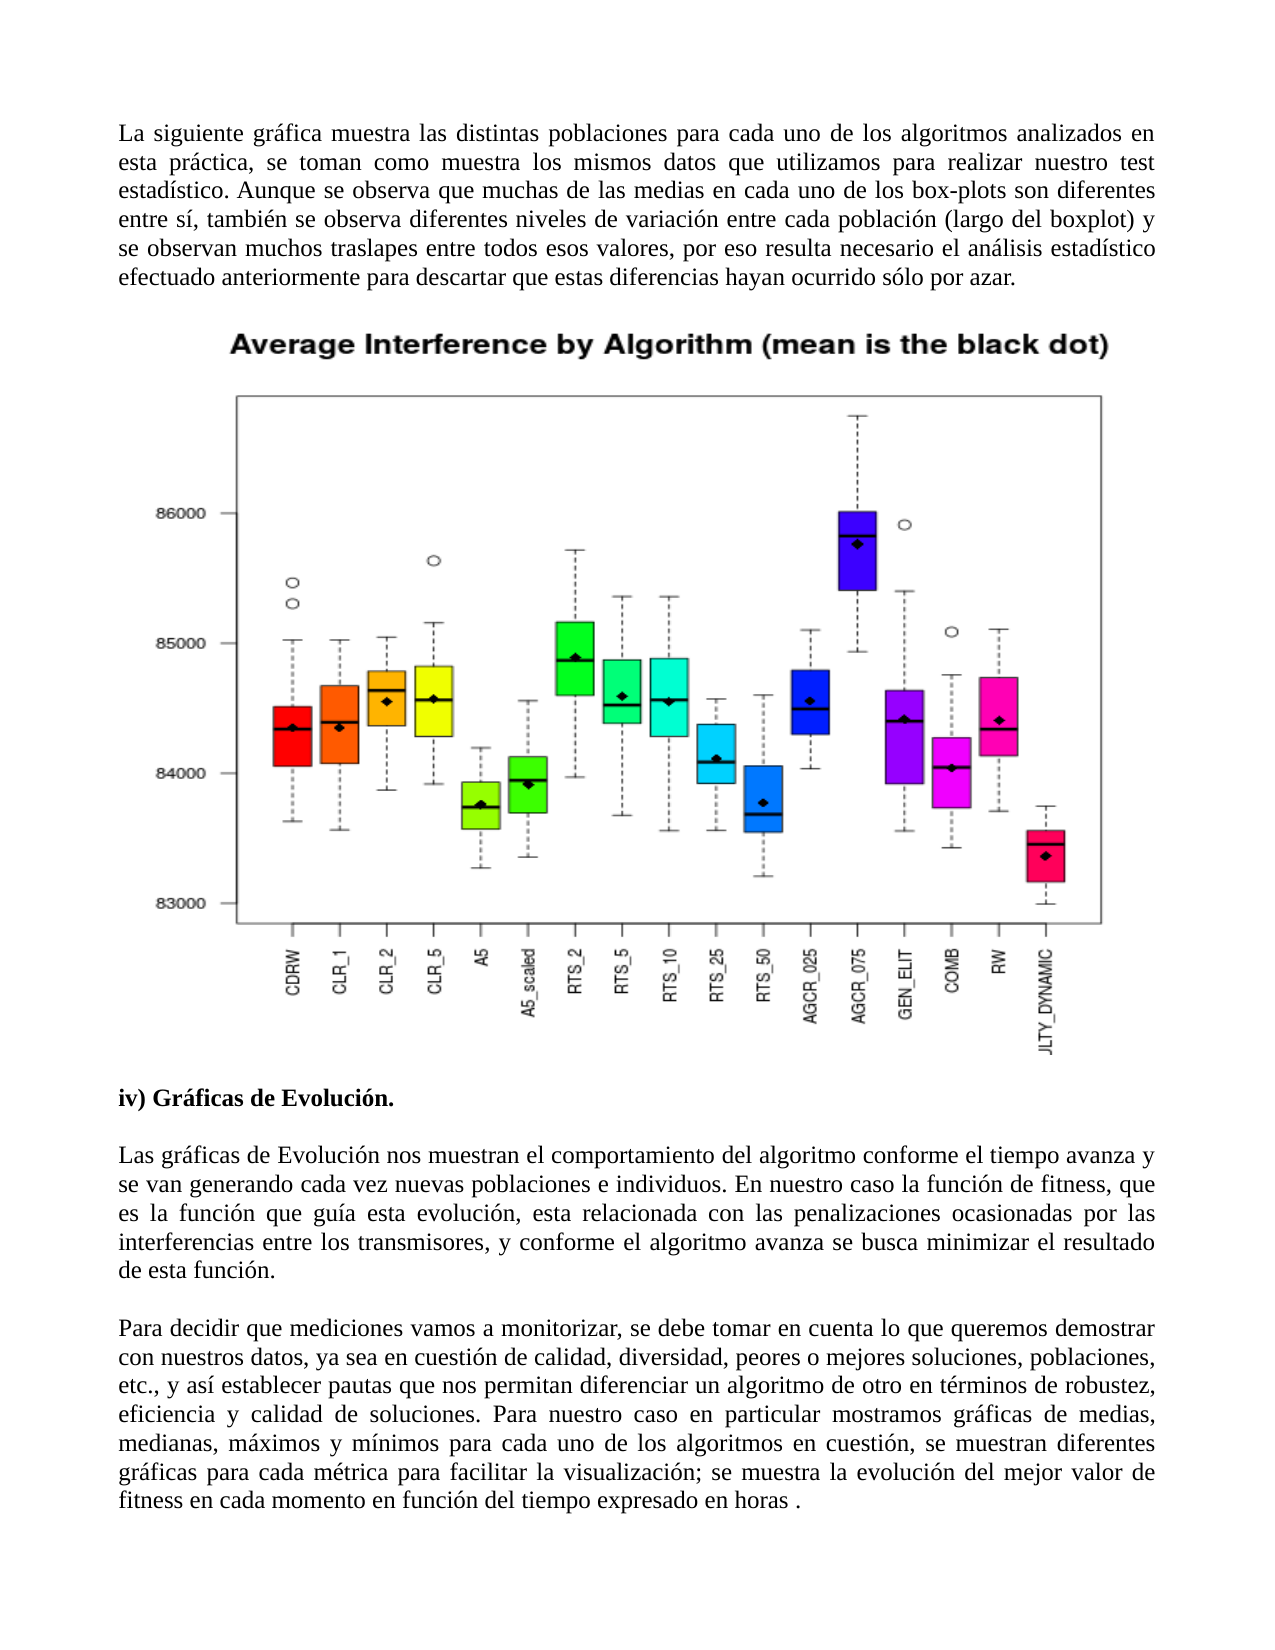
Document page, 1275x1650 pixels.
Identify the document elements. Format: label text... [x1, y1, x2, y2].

text Para decidir que mediciones vamos a monitorizar, se debe tomar en cuenta lo que queremos demostrar con nuestros datos, ya sea en cuestión de calidad, diversidad, peores o mejores soluciones, poblaciones, etc., y así establecer pautas que nos permitan diferenciar un algoritmo de otro en términos de robustez, eficiencia y calidad de soluciones. Para nuestro caso en particular mostramos gráficas de medias, medianas, máximos y mínimos para cada uno de los algoritmos en cuestión, se muestran diferentes gráficas para cada métrica para facilitar la visualización; se muestra la evolución del mejor valor de fitness en cada momento en función del tiempo expresado en horas . [118, 1313, 1157, 1514]
text La siguiente gráfica muestra las distintas poblaciones para cada uno de los algoritmos analizados en esta práctica, se toman como muestra los mismos datos que utilizamos para realizar nuestro test estadístico. Aunque se observa que muchas de las medias en cada uno de los box-plots son diferentes entre sí, también se observa diferentes niveles de variación entre cada población (largo del boxplot) y se observan muchos traslapes entre todos esos valores, por eso resulta necesario el análisis estadístico efectuado anteriormente para descartar que estas diferencias hayan ocurrido sólo por azar. [118, 118, 1157, 291]
text Las gráficas de Evolución nos muestran el comportamiento del algoritmo conforme el tiempo avanza y se van generando cada vez nuevas poblaciones e individuos. En nuestro caso la función de fitness, que es la función que guía esta evolución, esta relacionada con las penalizaciones ocasionadas por las interferencias entre los transmisores, y conforme el algoritmo avanza se busca minimizar el resultado de esta función. [118, 1141, 1157, 1284]
text iv) Gráficas de Evolución. [118, 1083, 1157, 1112]
picture [106, 292, 1169, 1055]
